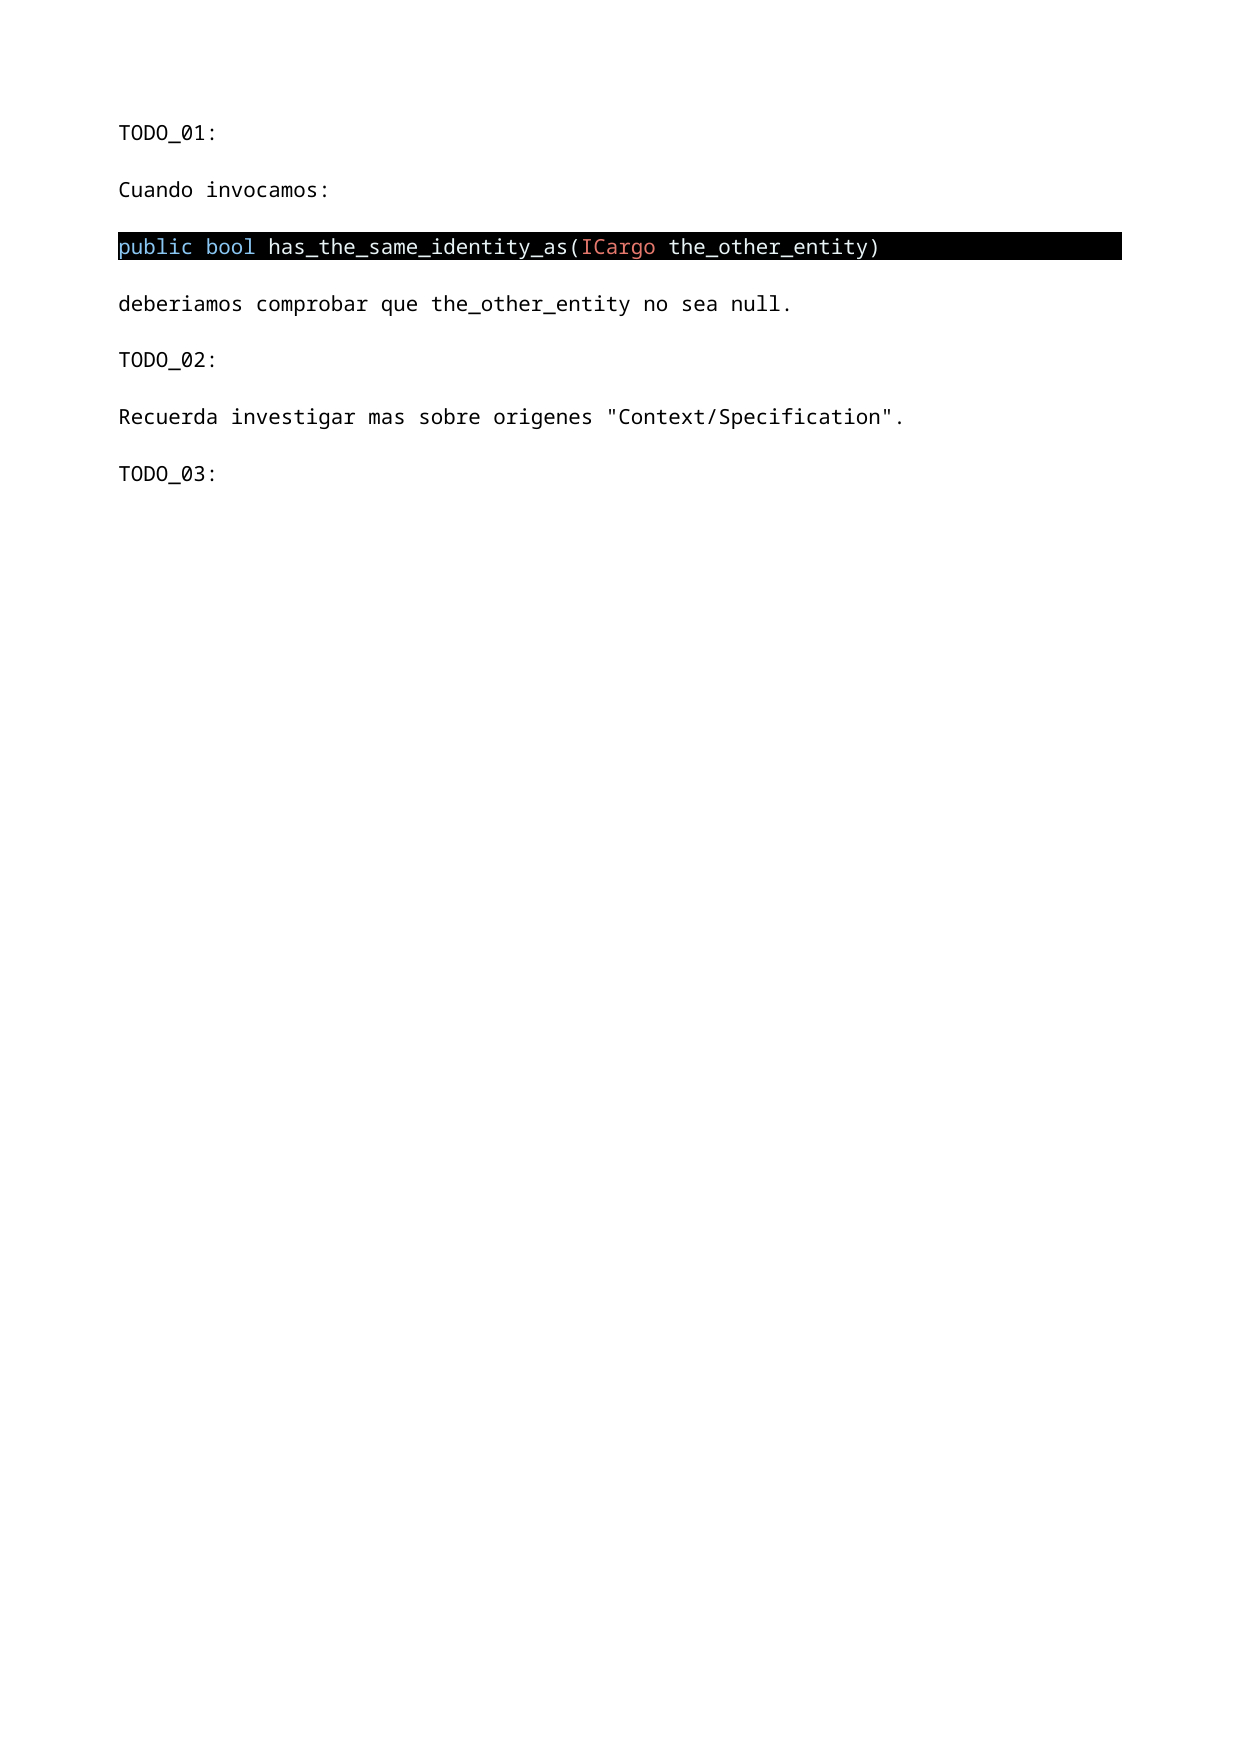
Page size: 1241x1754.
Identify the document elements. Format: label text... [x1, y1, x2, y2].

text TODO_01: [118, 118, 1122, 147]
text public bool has_the_same_identity_as(ICargo the_other_entity) [118, 232, 1122, 260]
text Cuando invocamos: [118, 175, 1122, 203]
text TODO_03: [118, 459, 1122, 488]
text Recuerda investigar mas sobre origenes "Context/Specification". [118, 402, 1122, 431]
text TODO_02: [118, 346, 1122, 374]
text deberiamos comprobar que the_other_entity no sea null. [118, 289, 1122, 317]
